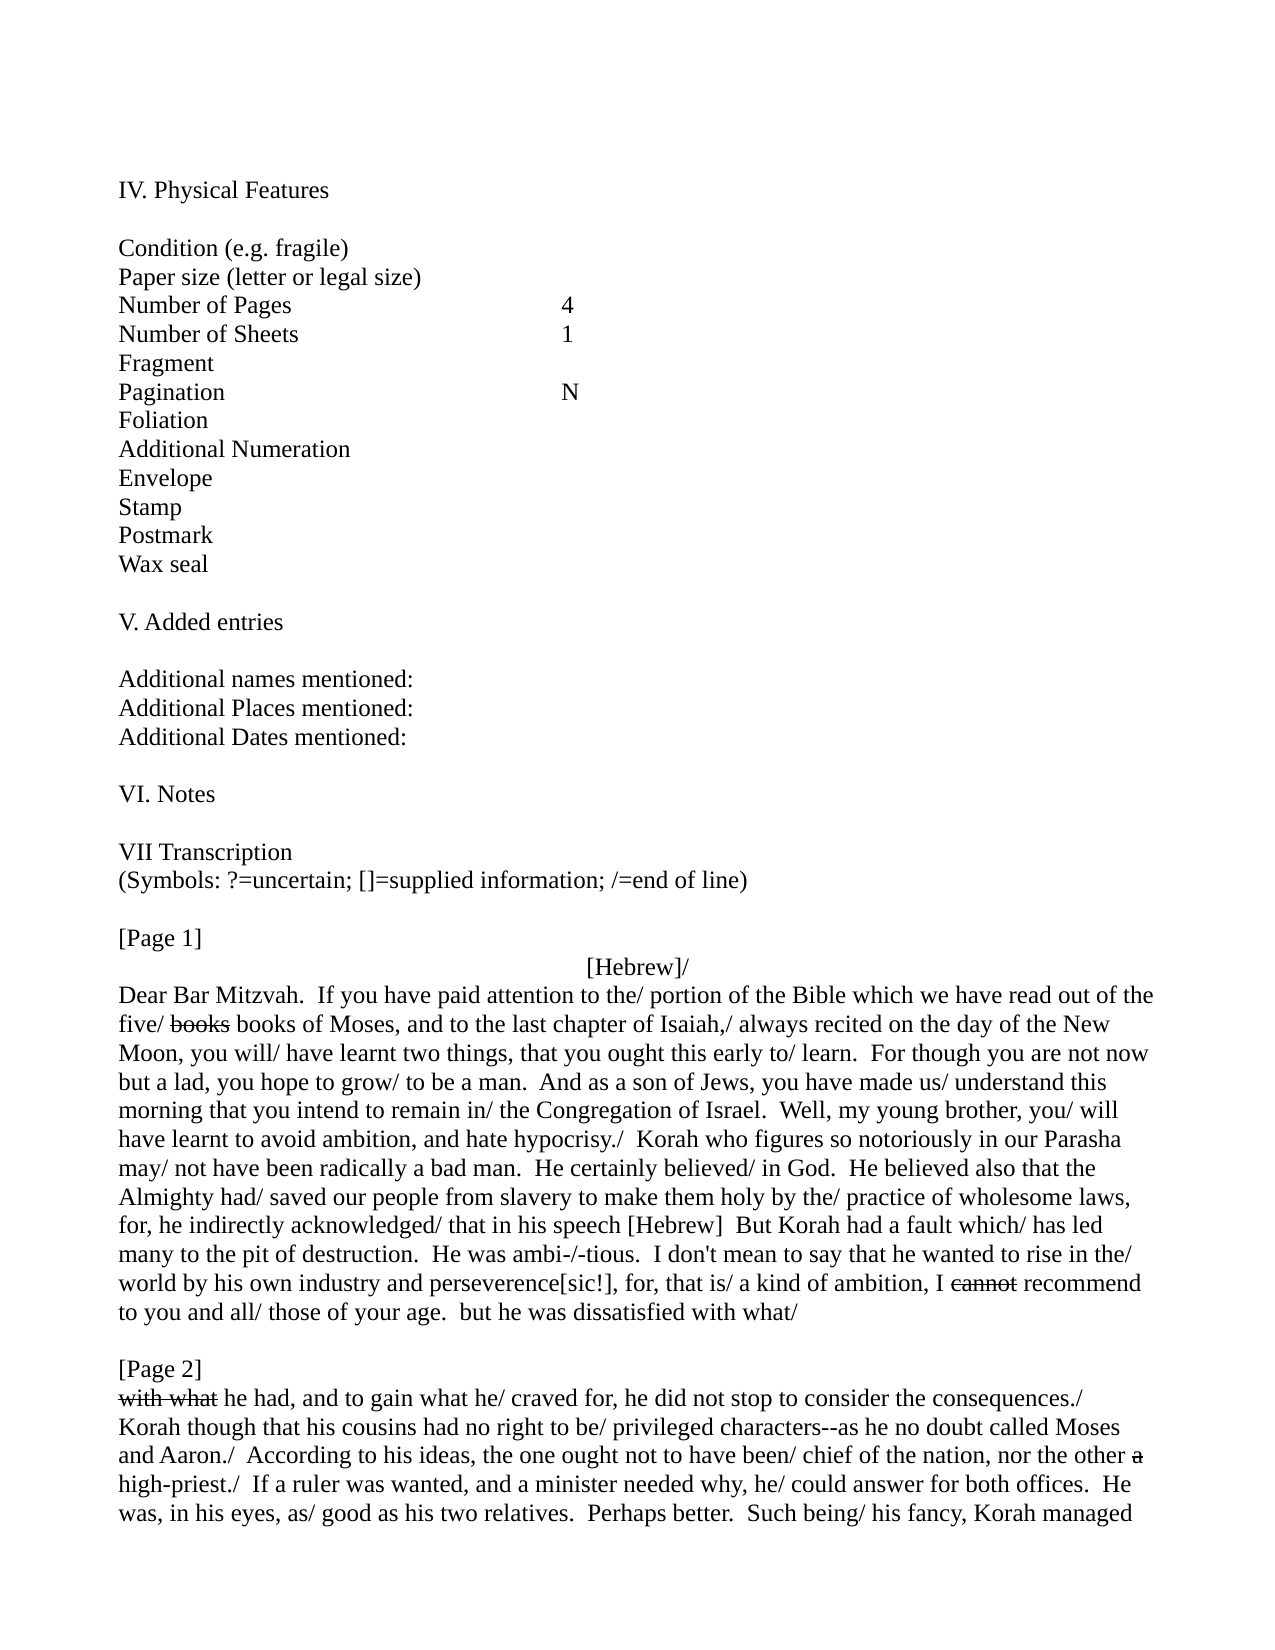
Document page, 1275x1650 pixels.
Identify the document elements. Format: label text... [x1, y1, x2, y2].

text Number of Pages 4 [118, 291, 1157, 319]
text VII Transcription [118, 837, 1157, 866]
text VI. Notes [118, 779, 1157, 808]
text Additional names mentioned: [118, 664, 1157, 693]
text Postma rk [118, 521, 1157, 549]
text Pagination N [118, 377, 1157, 406]
text Dear Bar Mitzvah. If you have paid attention to the/ portion of the Bible which we have read out of the five/ books books of Moses, and to the last chapter of Isaiah,/ always recited on the day of the New Moon, you will/ have learnt two things, that you ought this early to/ learn. For though you are not now but a lad, you hope to grow/ to be a man. And as a son of Jews, you have made us/ understand this morning that you intend to remain in/ the Congregation of Israel. Well, my young brother, you/ will have learnt to avoid ambition, and hate hypocrisy./ Korah who figures so notoriously in our Parasha may/ not have been radically a bad man. He certainly believed/ in God. He believed also that the Almighty had/ saved our people from slavery to make them holy by the/ practice of wholesome laws, for, he indirectly acknowledged/ that in his speech [Hebrew] But Korah had a fault which/ has led many to the pit of destruction. He was ambi-/-tious. I don't mean to say that he wanted to rise in the/ world by his own industry and perseverence[sic!], for, that is/ a kind of ambition, I cannot recommend to you and all/ those of your age. but he was dissatisfied with what/ [118, 981, 1157, 1326]
text IV. Physical Features [118, 176, 1157, 204]
text Stamp [118, 492, 1157, 521]
text Condition (e.g. fragile) [118, 233, 1157, 262]
text Fragment [118, 348, 1157, 377]
text [Page 1] [118, 923, 1157, 952]
text [Hebrew]/ [118, 952, 1157, 981]
text Additional Places mentioned: [118, 693, 1157, 722]
text Number of Sheets 1 [118, 319, 1157, 348]
text Foliation [118, 406, 1157, 434]
text Additional Dates mentioned: [118, 722, 1157, 751]
text Paper size (letter or legal size) [118, 262, 1157, 291]
text with what he had, and to gain what he/ craved for, he did not stop to consider the consequences./ Korah though that his cousins had no right to be/ privileged characters--as he no doubt called Moses and Aaron./ According to his ideas, the one ought not to have been/ chief of the nation, nor the other a high-priest./ If a ruler was wanted, and a minister needed why, he/ could answer for both offices. He was, in his eyes, as/ good as his two relatives. Perhaps better. Such being/ his fancy, Korah managed [118, 1383, 1157, 1527]
text (Symbols: ?=uncertain; []=supplied information; /=end of line) [118, 866, 1157, 894]
text Wax seal [118, 549, 1157, 578]
text V. Added entries [118, 607, 1157, 636]
text Additional Numeration [118, 434, 1157, 463]
text Envelope [118, 463, 1157, 492]
text [Page 2] [118, 1354, 1157, 1383]
